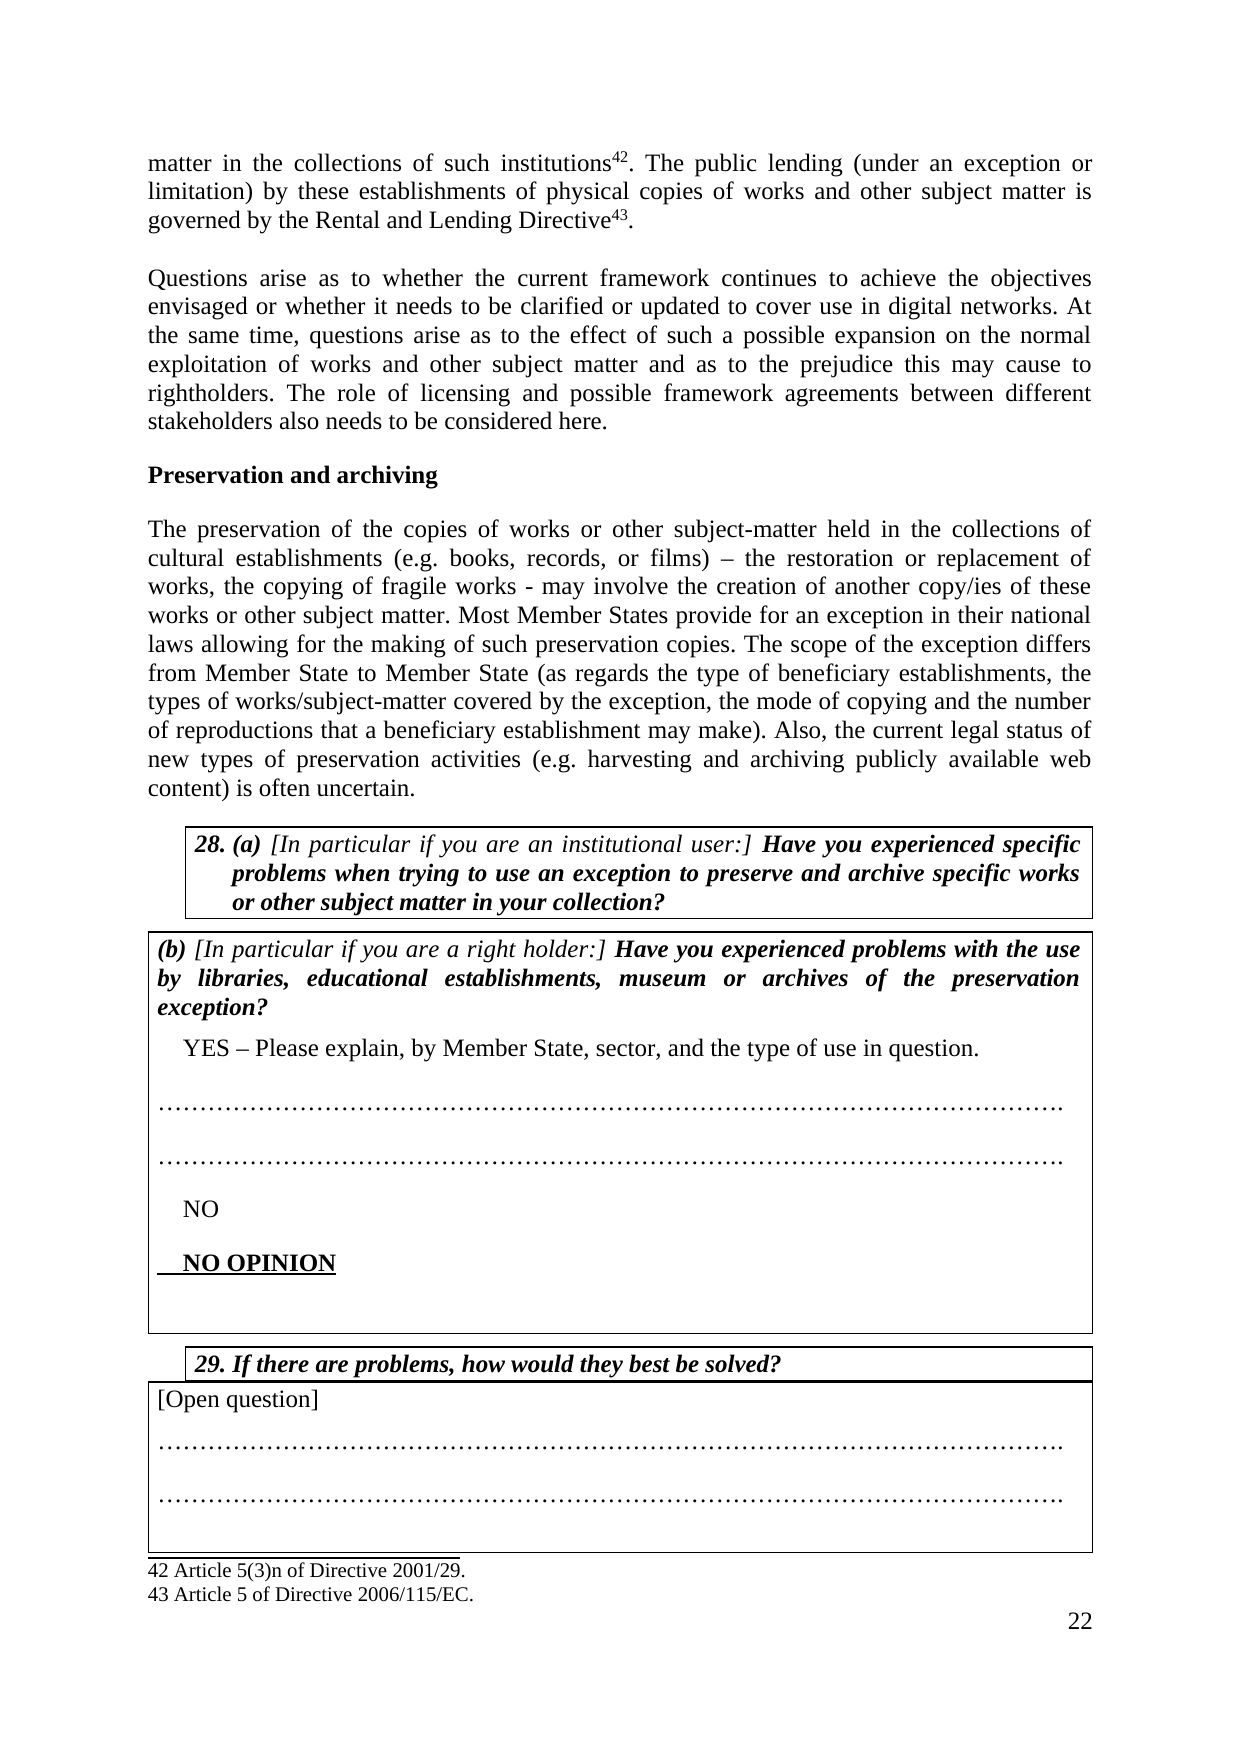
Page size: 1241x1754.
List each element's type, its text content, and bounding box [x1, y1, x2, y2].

text matter in the collections of such institutions. The public lending (under an exception or limitation) by these establishments of physical copies of works and other subject matter is governed by the Rental and Lending Directive. [148, 148, 1093, 234]
text  NO [149, 1191, 1092, 1223]
text (b) [In particular if you are a right holder:] Have you experienced problems with the use by libraries, educational establishments, museum or archives of the preservation exception? [149, 933, 1092, 1021]
text ………………………………………………………………………………………………. [149, 1476, 1092, 1508]
text The preservation of the copies of works or other subject-matter held in the collections of cultural establishments (e.g. books, records, or films) – the restoration or replacement of works, the copying of fragile works - may involve the creation of another copy/ies of these works or other subject matter. Most Member States provide for an exception in their national laws allowing for the making of such preservation copies. The scope of the exception differs from Member State to Member State (as regards the type of beneficiary establishments, the types of works/subject-matter covered by the exception, the mode of copying and the number of reproductions that a beneficiary establishment may make). Also, the current legal status of new types of preservation activities (e.g. harvesting and archiving publicly available web content) is often uncertain. [148, 514, 1093, 801]
list (a) [In particular if you are an institutional user:] Have you experienced specific problems when trying to use an exception to preserve and archive specific works or other subject matter in your collection? [186, 828, 1092, 918]
text  NO OPINION [149, 1245, 1092, 1277]
text  YES – Please explain, by Member State, sector, and the type of use in question. [149, 1030, 1092, 1062]
text ………………………………………………………………………………………………. [149, 1138, 1092, 1169]
text ………………………………………………………………………………………………. [149, 1084, 1092, 1116]
subtitle Preservation and archiving [148, 460, 1093, 489]
list If there are problems, how would they best be solved? [186, 1348, 1092, 1380]
text ………………………………………………………………………………………………. [149, 1423, 1092, 1454]
text [Open question] [149, 1383, 1092, 1413]
text Article 5(3)n of Directive 2001/29. [148, 1558, 1093, 1582]
text Questions arise as to whether the current framework continues to achieve the objectives envisaged or whether it needs to be clarified or updated to cover use in digital networks. At the same time, questions arise as to the effect of such a possible expansion on the normal exploitation of works and other subject matter and as to the prejudice this may cause to rightholders. The role of licensing and possible framework agreements between different stakeholders also needs to be considered here. [148, 263, 1093, 435]
text Article 5 of Directive 2006/115/EC. [148, 1582, 1093, 1606]
